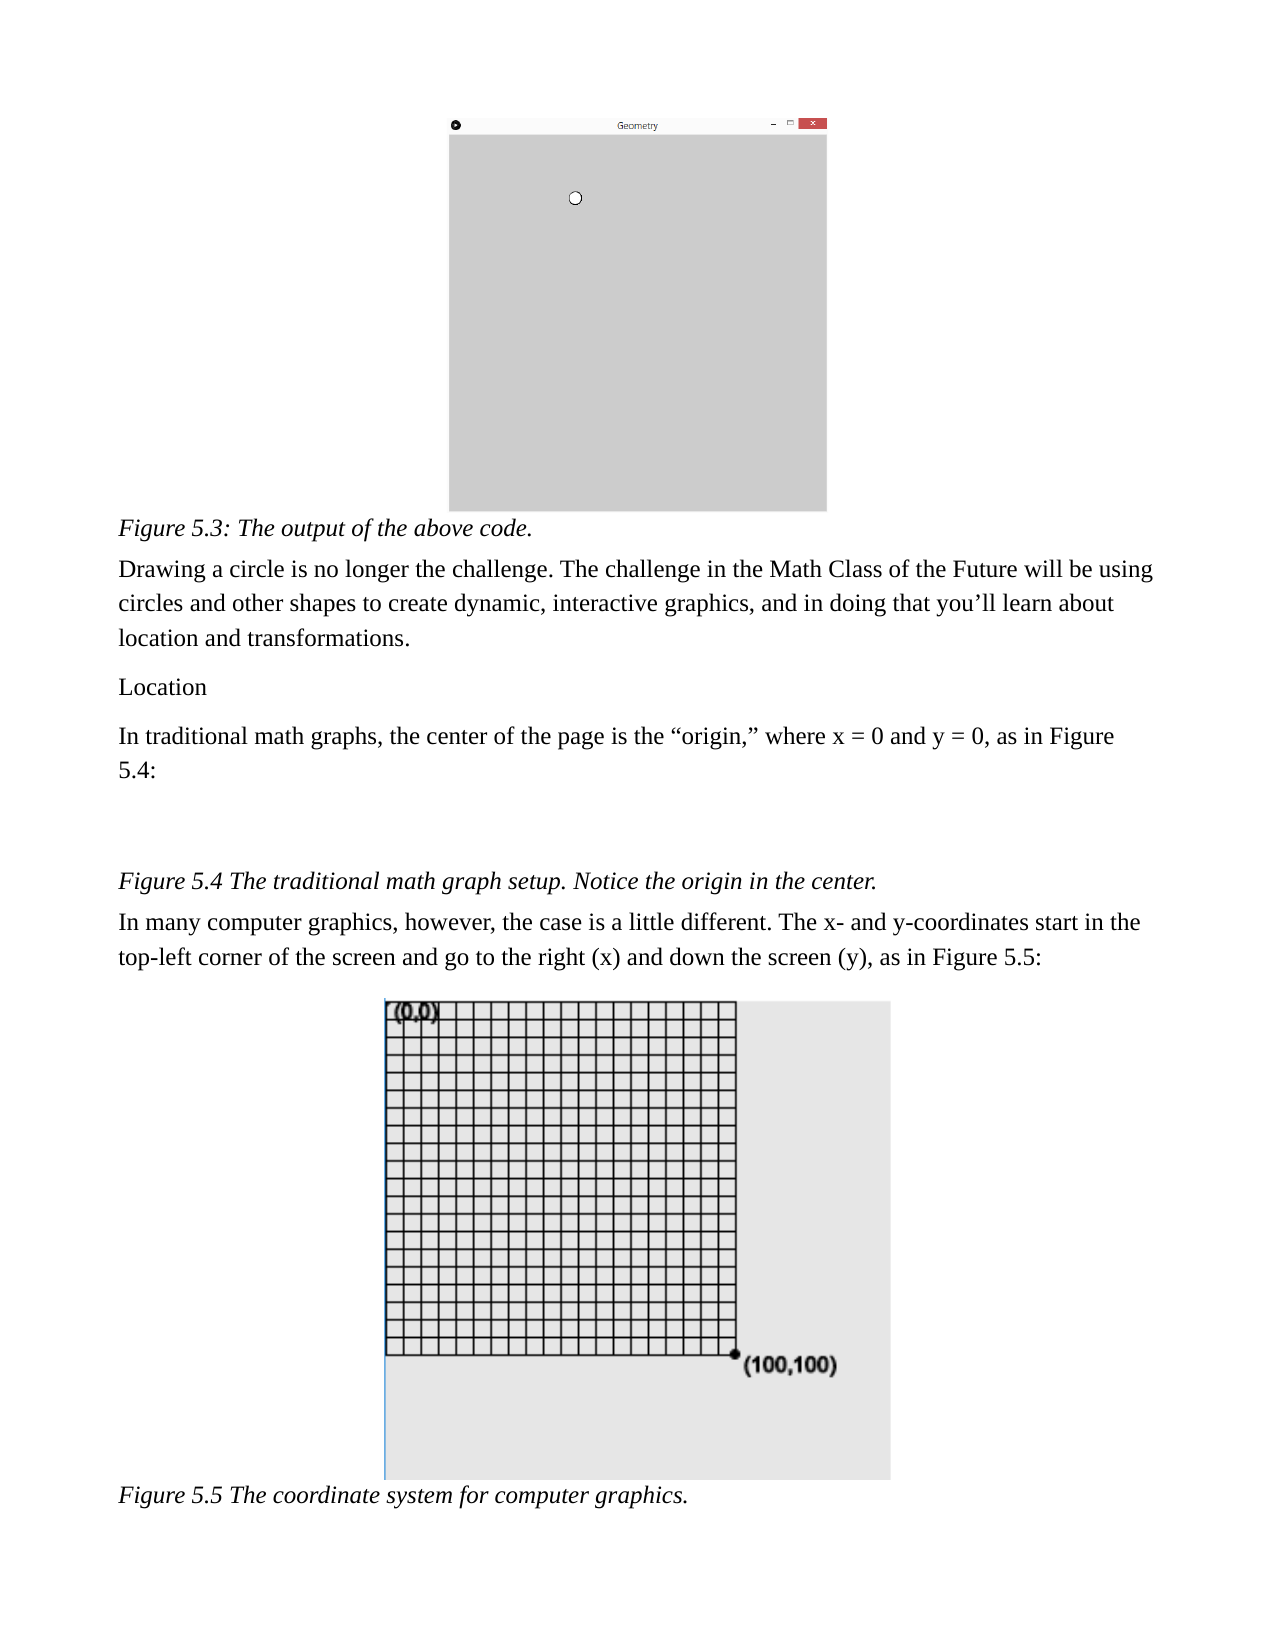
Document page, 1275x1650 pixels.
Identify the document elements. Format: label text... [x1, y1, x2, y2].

text Figure 5.3: The output of the above code. [118, 118, 1157, 541]
text Drawing a circle is no longer the challenge. The challenge in the Math Class of the Future will be using circles and other shapes to create dynamic, interactive graphics, and in doing that you’ll learn about location and transformations. [118, 554, 1157, 652]
text Figure 5.4 The traditional math graph setup. Notice the origin in the center. [118, 866, 1157, 895]
text In traditional math graphs, the center of the page is the “origin,” where x = 0 and y = 0, as in Figure 5.4: [118, 721, 1157, 784]
picture [446, 118, 829, 513]
text Location [118, 672, 1157, 701]
picture [384, 998, 891, 1480]
text In many computer graphics, however, the case is a little different. The x- and y-coordinates start in the top-left corner of the screen and go to the right (x) and down the screen (y), as in Figure 5.5: [118, 907, 1157, 971]
text Figure 5.5 The coordinate system for computer graphics. [118, 1003, 1157, 1509]
